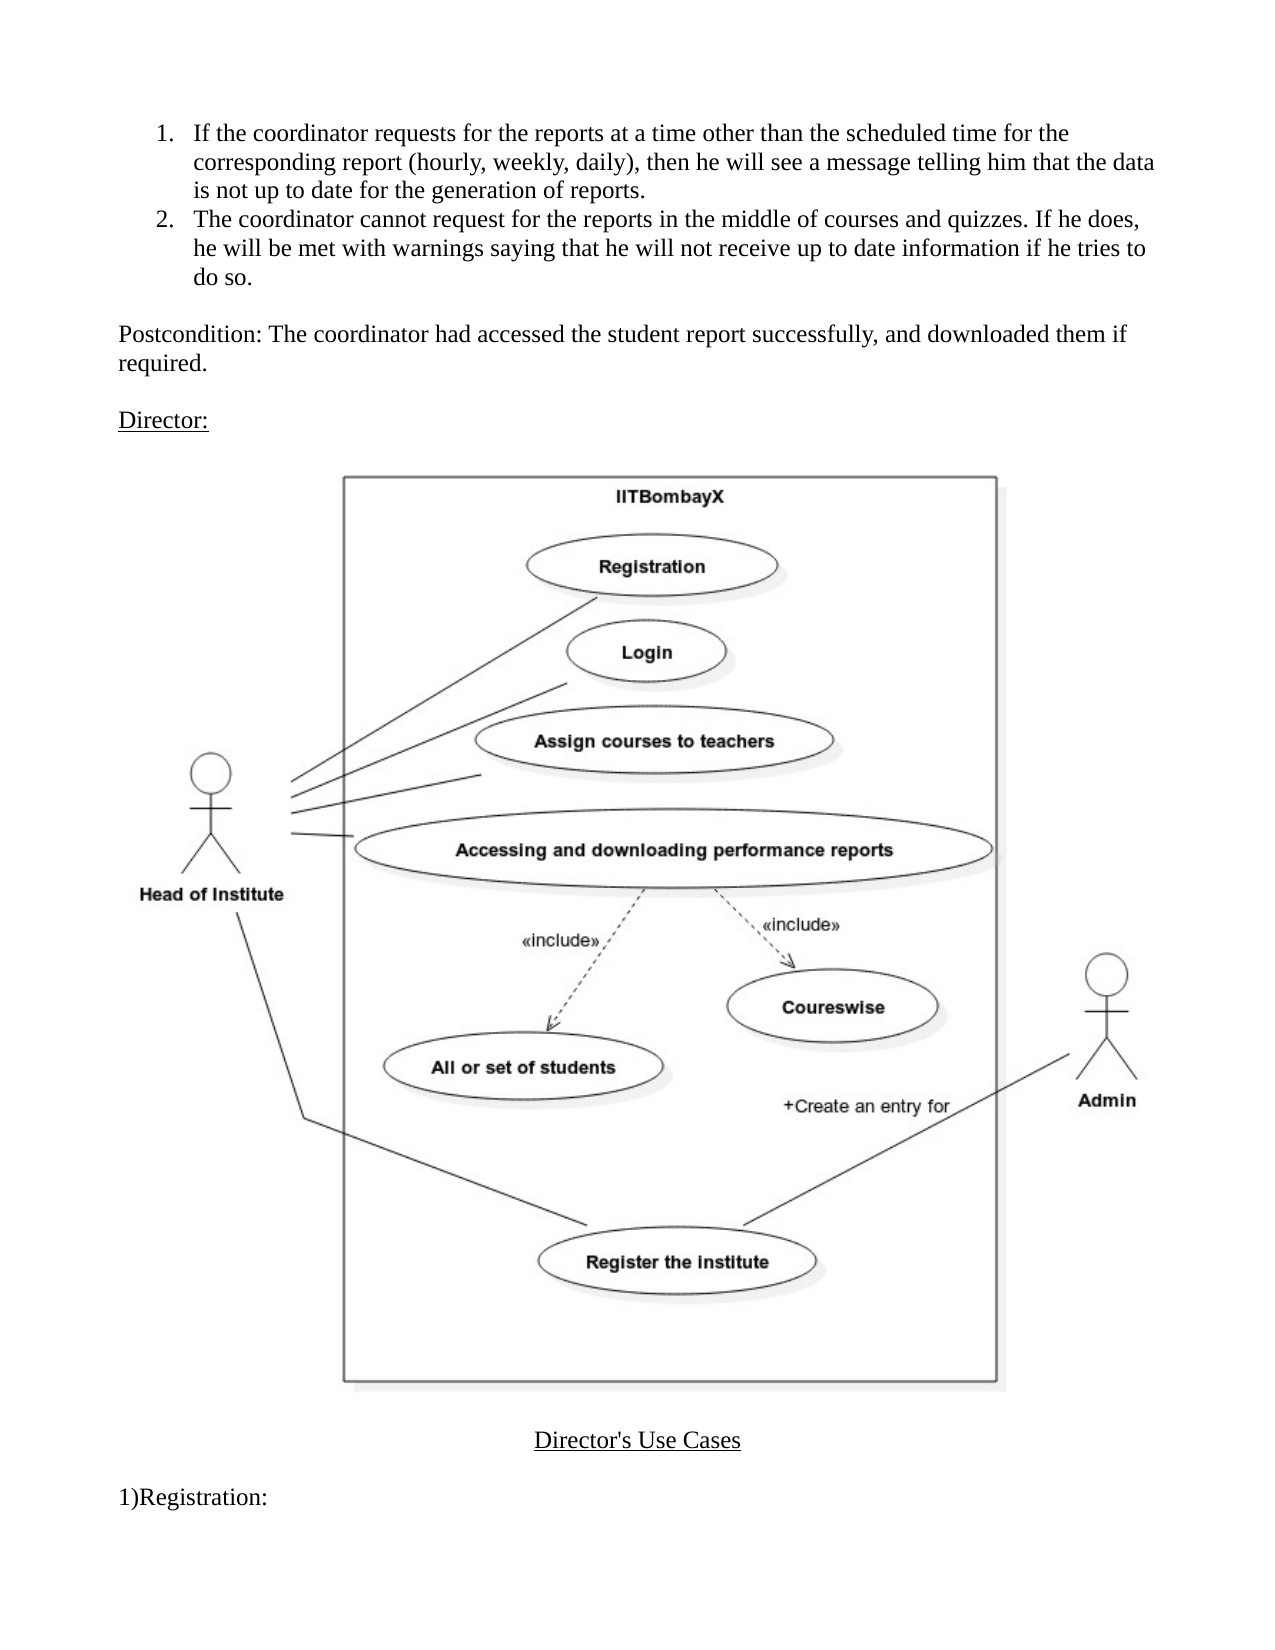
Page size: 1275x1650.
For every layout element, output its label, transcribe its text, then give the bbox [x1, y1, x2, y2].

picture [118, 463, 1157, 1396]
text Director: [118, 406, 1157, 434]
text Director's Use Cases [118, 1425, 1157, 1453]
text 1)Registration: [118, 1482, 1157, 1511]
list If the coordinator requests for the reports at a time other than the scheduled time for the corresponding report (hourly, weekly, daily), then he will see a message telling him that the data is not up to date for the generation of reports. [156, 118, 1157, 204]
list The coordinator cannot request for the reports in the middle of courses and quizzes. If he does, he will be met with warnings saying that he will not receive up to date information if he tries to do so. [156, 204, 1157, 291]
text Postcondition: The coordinator had accessed the student report successfully, and downloaded them if required. [118, 319, 1157, 377]
